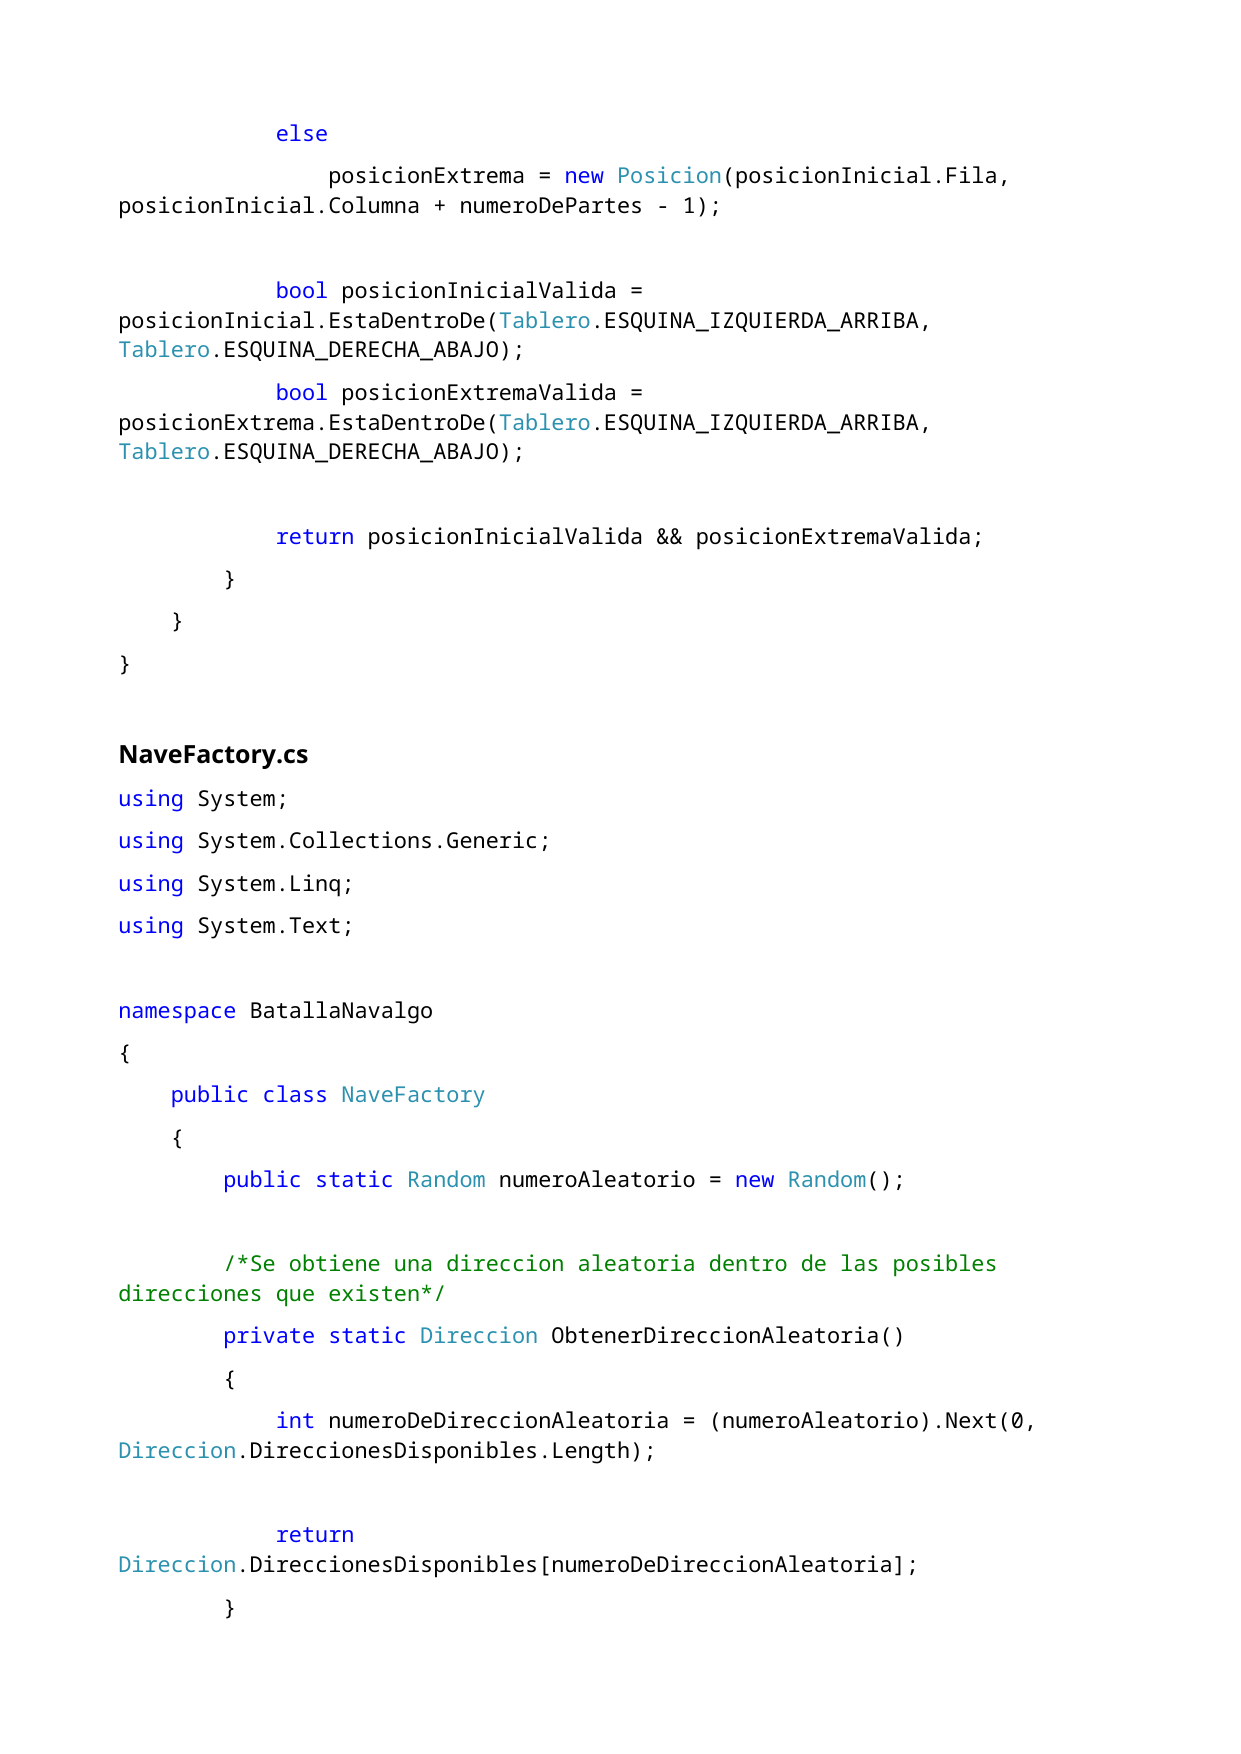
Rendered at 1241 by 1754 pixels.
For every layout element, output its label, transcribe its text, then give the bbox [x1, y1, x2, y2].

text } [118, 563, 1122, 593]
text { [118, 1121, 1122, 1151]
text public class NaveFactory [118, 1079, 1122, 1109]
text } [118, 605, 1122, 635]
text using System.Text; [118, 910, 1122, 940]
text return posicionInicialValida && posicionExtremaValida; [118, 521, 1122, 551]
text bool posicionInicialValida = posicionInicial.EstaDentroDe(Tablero.ESQUINA_IZQUIERDA_ARRIBA, Tablero.ESQUINA_DERECHA_ABAJO); [118, 275, 1122, 364]
text posicionExtrema = new Posicion(posicionInicial.Fila, posicionInicial.Columna + numeroDePartes - 1); [118, 160, 1122, 220]
text return Direccion.DireccionesDisponibles[numeroDeDireccionAleatoria]; [118, 1519, 1122, 1579]
text using System.Linq; [118, 868, 1122, 897]
text else [118, 118, 1122, 148]
text public static Random numeroAleatorio = new Random(); [118, 1164, 1122, 1193]
text } [118, 1591, 1122, 1621]
text { [118, 1037, 1122, 1067]
text int numeroDeDireccionAleatoria = (numeroAleatorio).Next(0, Direccion.DireccionesDisponibles.Length); [118, 1405, 1122, 1464]
text private static Direccion ObtenerDireccionAleatoria() [118, 1320, 1122, 1350]
text NaveFactory.cs [118, 737, 1122, 771]
text namespace BatallaNavalgo [118, 994, 1122, 1024]
text { [118, 1363, 1122, 1392]
text /*Se obtiene una direccion aleatoria dentro de las posibles direcciones que existen*/ [118, 1248, 1122, 1308]
text } [118, 648, 1122, 677]
text bool posicionExtremaValida = posicionExtrema.EstaDentroDe(Tablero.ESQUINA_IZQUIERDA_ARRIBA, Tablero.ESQUINA_DERECHA_ABAJO); [118, 377, 1122, 466]
text using System.Collections.Generic; [118, 825, 1122, 855]
text using System; [118, 783, 1122, 813]
